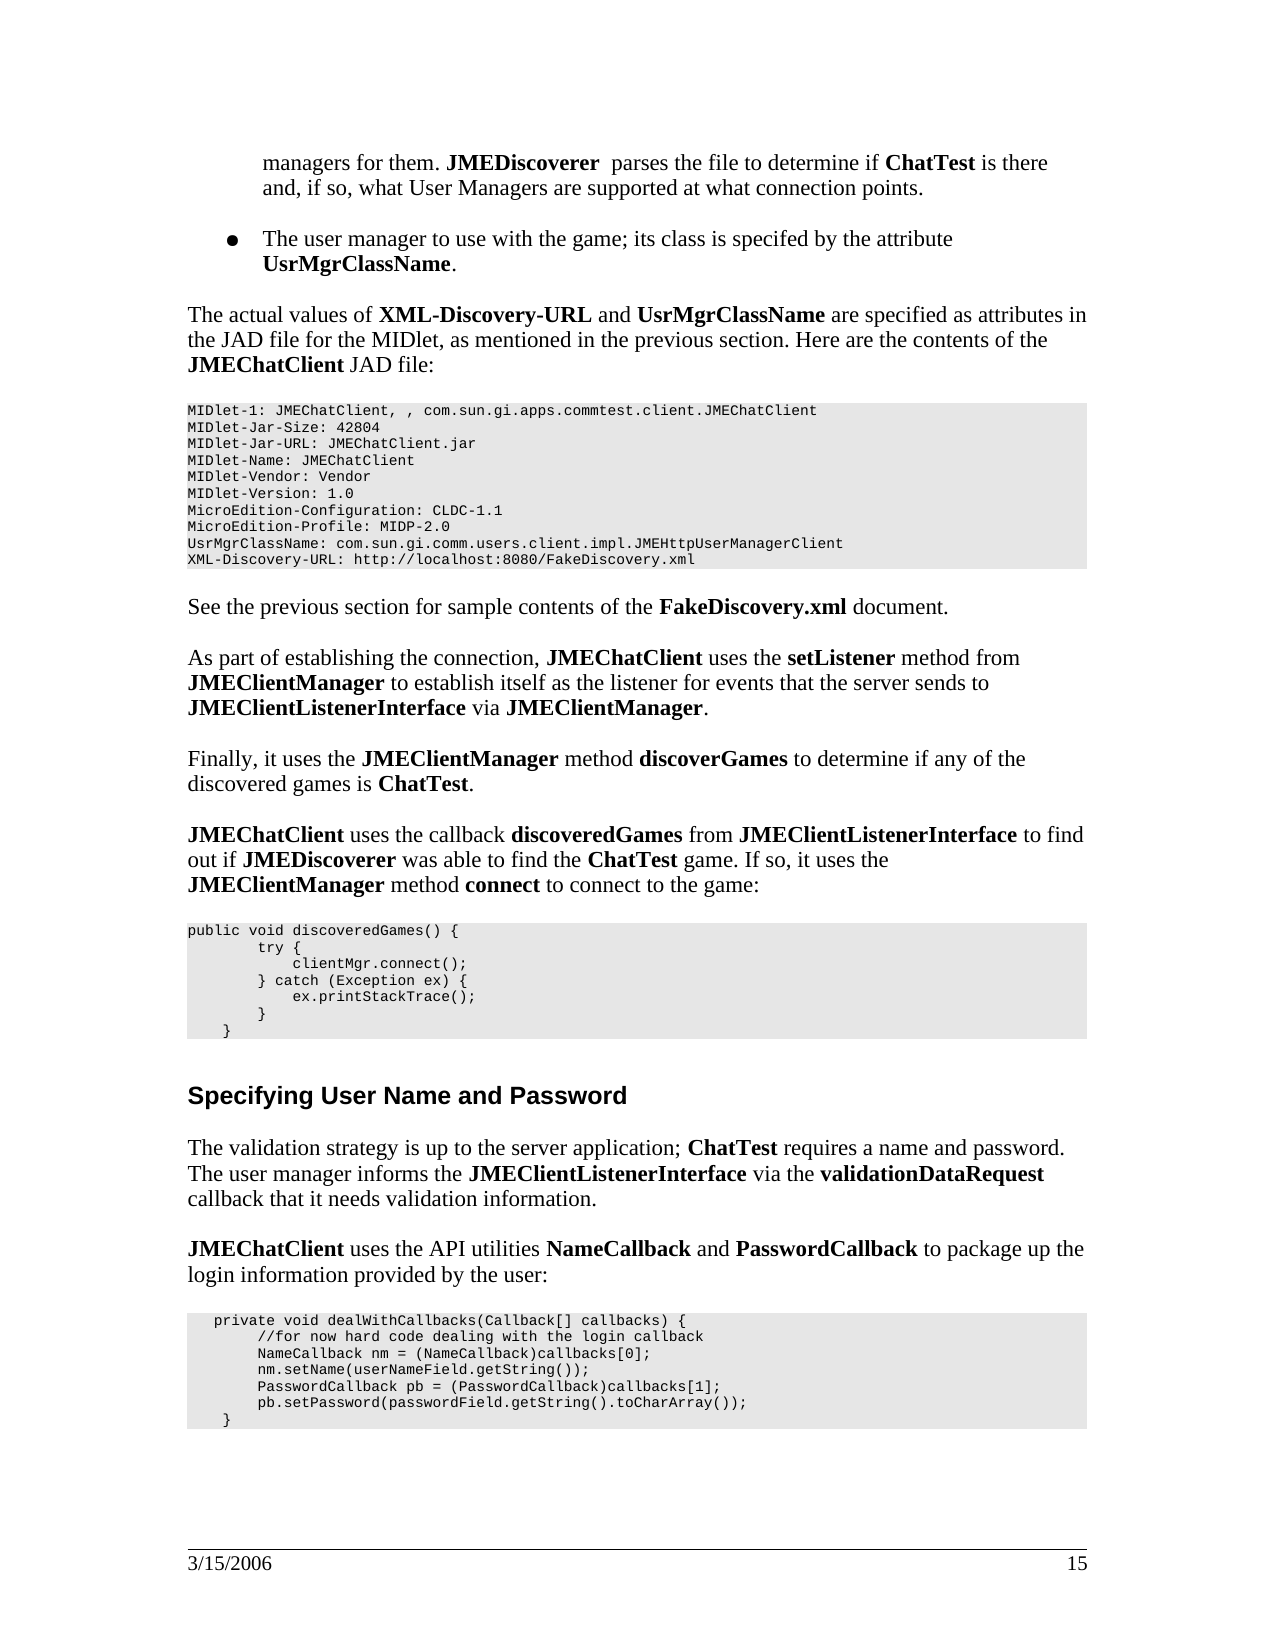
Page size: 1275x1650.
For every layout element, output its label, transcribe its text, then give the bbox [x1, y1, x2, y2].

text MicroEdition-Configuration: CLDC-1.1 [187, 503, 1087, 519]
text private void dealWithCallbacks(Callback[] callbacks) { [187, 1313, 1087, 1329]
text The actual values of XML-Discovery-URL and UsrMgrClassName are specified as attributes in the JAD file for the MIDlet, as mentioned in the previous section. Here are the contents of the JMEChatClient JAD file: [187, 302, 1087, 378]
text See the previous section for sample contents of the FakeDiscovery.xml document. [187, 594, 1087, 619]
text pb.setPassword(passwordField.getString().toCharArray()); [187, 1396, 1087, 1412]
text MIDlet-Vendor: Vendor [187, 470, 1087, 486]
text JMEChatClient uses the API utilities NameCallback and PasswordCallback to package up the login information provided by the user: [187, 1236, 1087, 1287]
text MIDlet-1: JMEChatClient, , com.sun.gi.apps.commtest.client.JMEChatClient [187, 403, 1087, 420]
text MIDlet-Version: 1.0 [187, 486, 1087, 503]
text MicroEdition-Profile: MIDP-2.0 [187, 519, 1087, 536]
text try { [187, 940, 1087, 956]
text } [187, 1023, 1087, 1039]
text MIDlet-Jar-Size: 42804 [187, 420, 1087, 437]
subtitle Specifying User Name and Password [187, 1081, 1087, 1110]
text } [187, 1006, 1087, 1023]
text NameCallback nm = (NameCallback)callbacks[0]; [187, 1346, 1087, 1362]
text PasswordCallback pb = (PasswordCallback)callbacks[1]; [187, 1379, 1087, 1396]
text UsrMgrClassName: com.sun.gi.comm.users.client.impl.JMEHttpUserManagerClient [187, 536, 1087, 552]
text Finally, it uses the JMEClientManager method discoverGames to determine if any of the discovered games is ChatTest. [187, 746, 1087, 797]
text The validation strategy is up to the server application; ChatTest requires a name and password. The user manager informs the JMEClientListenerInterface via the validationDataRequest callback that it needs validation information. [187, 1135, 1087, 1211]
text public void discoveredGames() { [187, 923, 1087, 940]
text MIDlet-Jar-URL: JMEChatClient.jar [187, 437, 1087, 453]
list managers for them. JMEDiscoverer parses the file to determine if ChatTest is there and, if so, what User Managers are supported at what connection points. [225, 150, 1087, 201]
text } [187, 1412, 1087, 1429]
text } catch (Exception ex) { [187, 973, 1087, 989]
text XML-Discovery-URL: http://localhost:8080/FakeDiscovery.xml [187, 552, 1087, 569]
text JMEChatClient uses the callback discoveredGames from JMEClientListenerInterface to find out if JMEDiscoverer was able to find the ChatTest game. If so, it uses the JMEClientManager method connect to connect to the game: [187, 822, 1087, 898]
text //for now hard code dealing with the login callback [187, 1329, 1087, 1346]
list The user manager to use with the game; its class is specifed by the attribute UsrMgrClassName. [225, 226, 1087, 277]
text As part of establishing the connection, JMEChatClient uses the setListener method from JMEClientManager to establish itself as the listener for events that the server sends to JMEClientListenerInterface via JMEClientManager. [187, 644, 1087, 721]
text ex.printStackTrace(); [187, 989, 1087, 1006]
text clientMgr.connect(); [187, 956, 1087, 973]
text MIDlet-Name: JMEChatClient [187, 453, 1087, 470]
text nm.setName(userNameField.getString()); [187, 1362, 1087, 1379]
